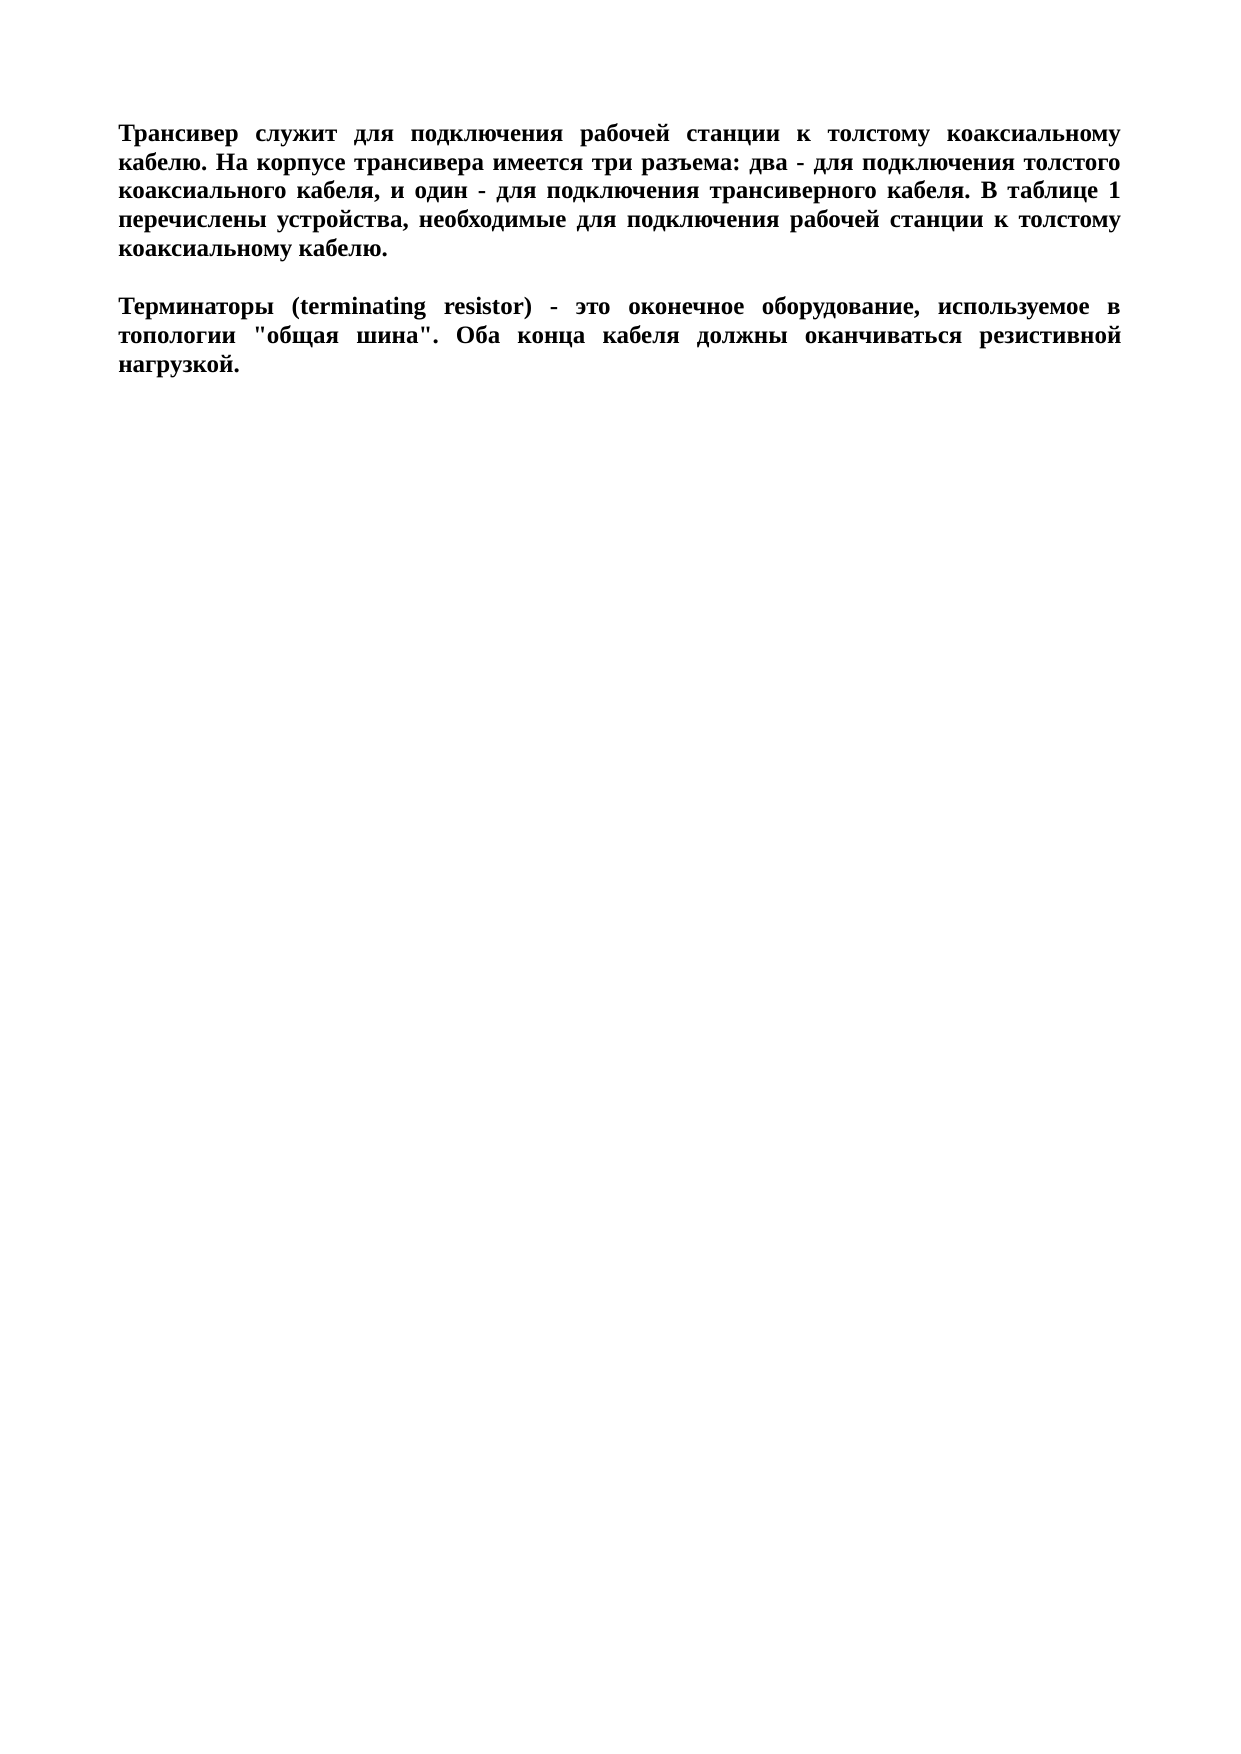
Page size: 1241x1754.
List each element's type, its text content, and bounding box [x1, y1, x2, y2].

text Терминаторы (terminating resistor) - это оконечное оборудование, используемое в топологии "общая шина". Оба конца кабеля должны оканчиваться резистивной нагрузкой. [118, 291, 1122, 378]
text Трансивер служит для подключения рабочей станции к толстому коаксиальному кабелю. На корпусе трансивера имеется три разъема: два - для подключения толстого коаксиального кабеля, и один - для подключения трансиверного кабеля. В таблице 1 перечислены устройства, необходимые для подключения рабочей станции к толстому коаксиальному кабелю. [118, 118, 1122, 262]
